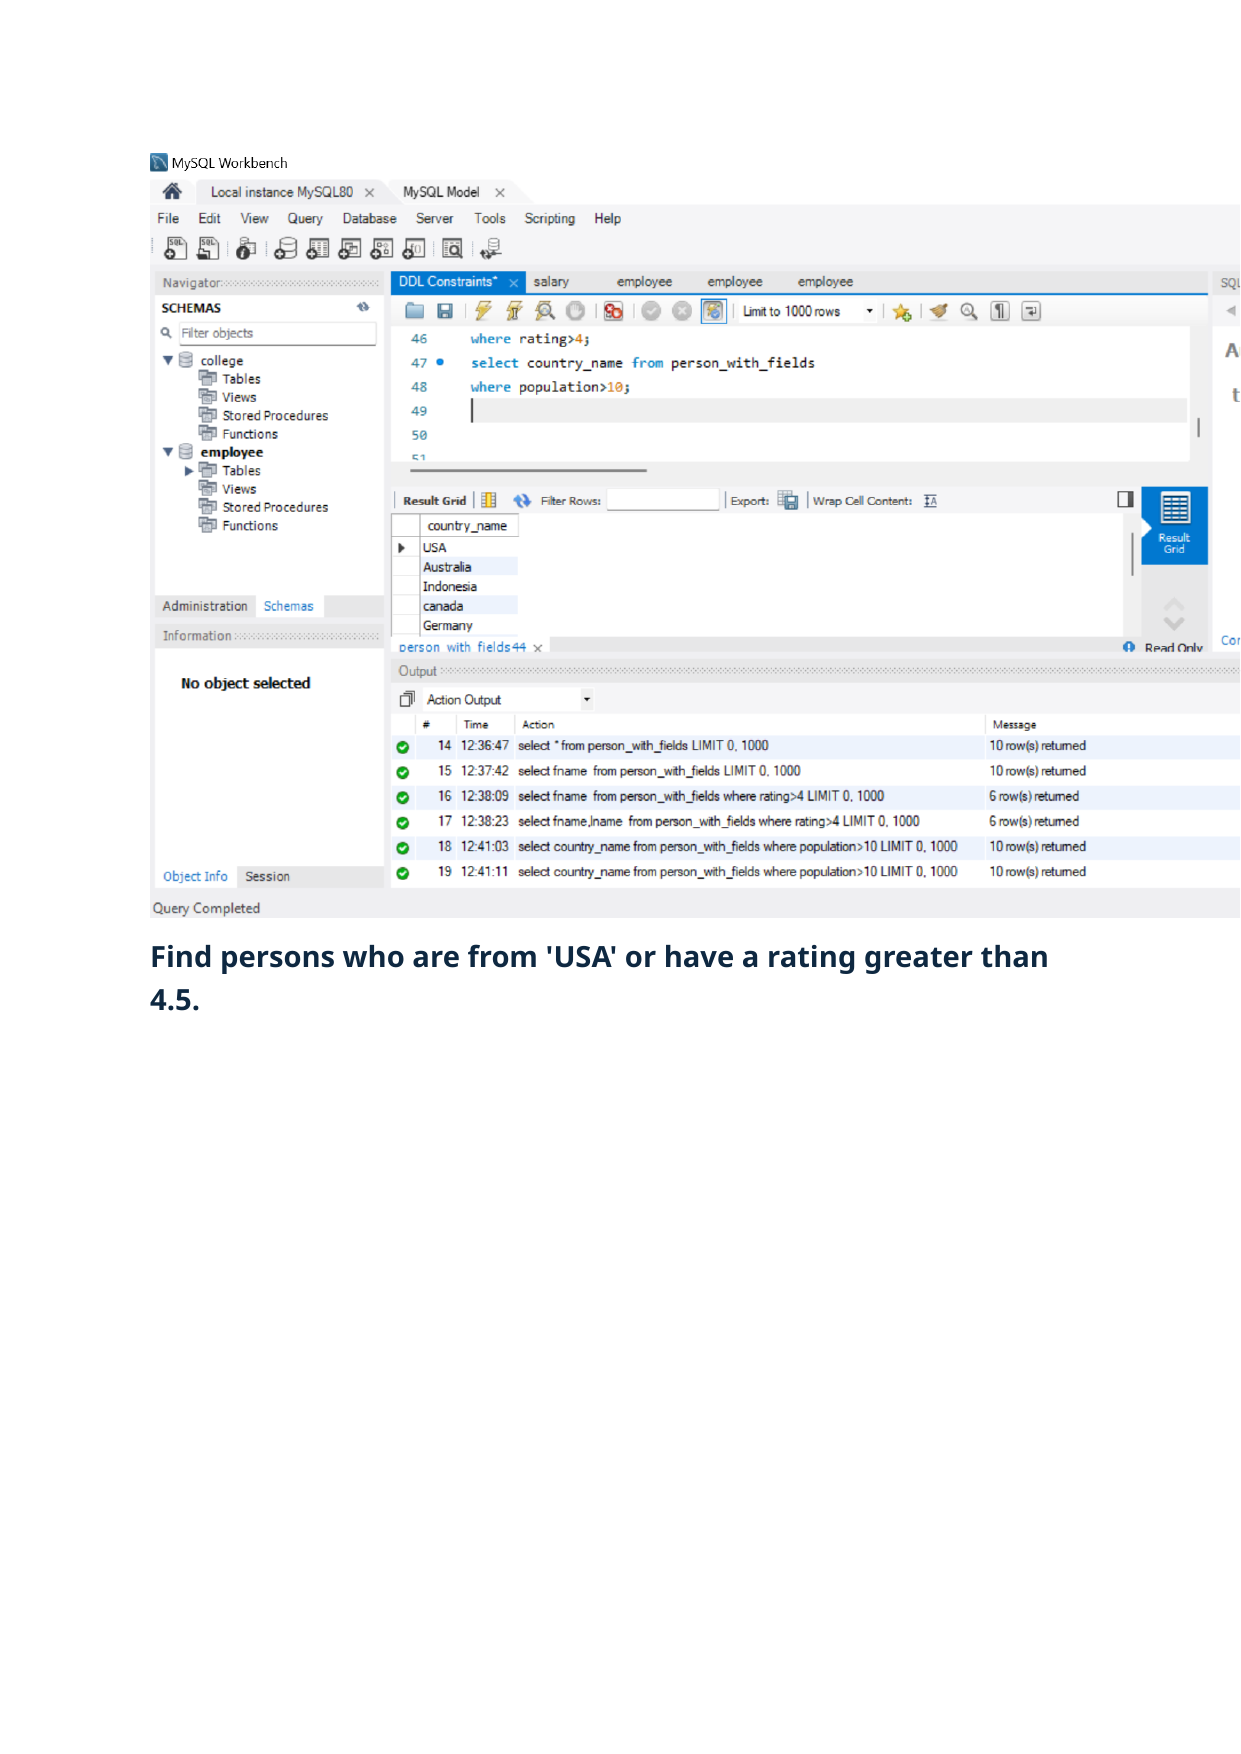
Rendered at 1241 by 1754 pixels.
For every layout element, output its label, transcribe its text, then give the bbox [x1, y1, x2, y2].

text Find persons who are from 'USA' or have a rating greater than 4.5. [150, 937, 1090, 1019]
